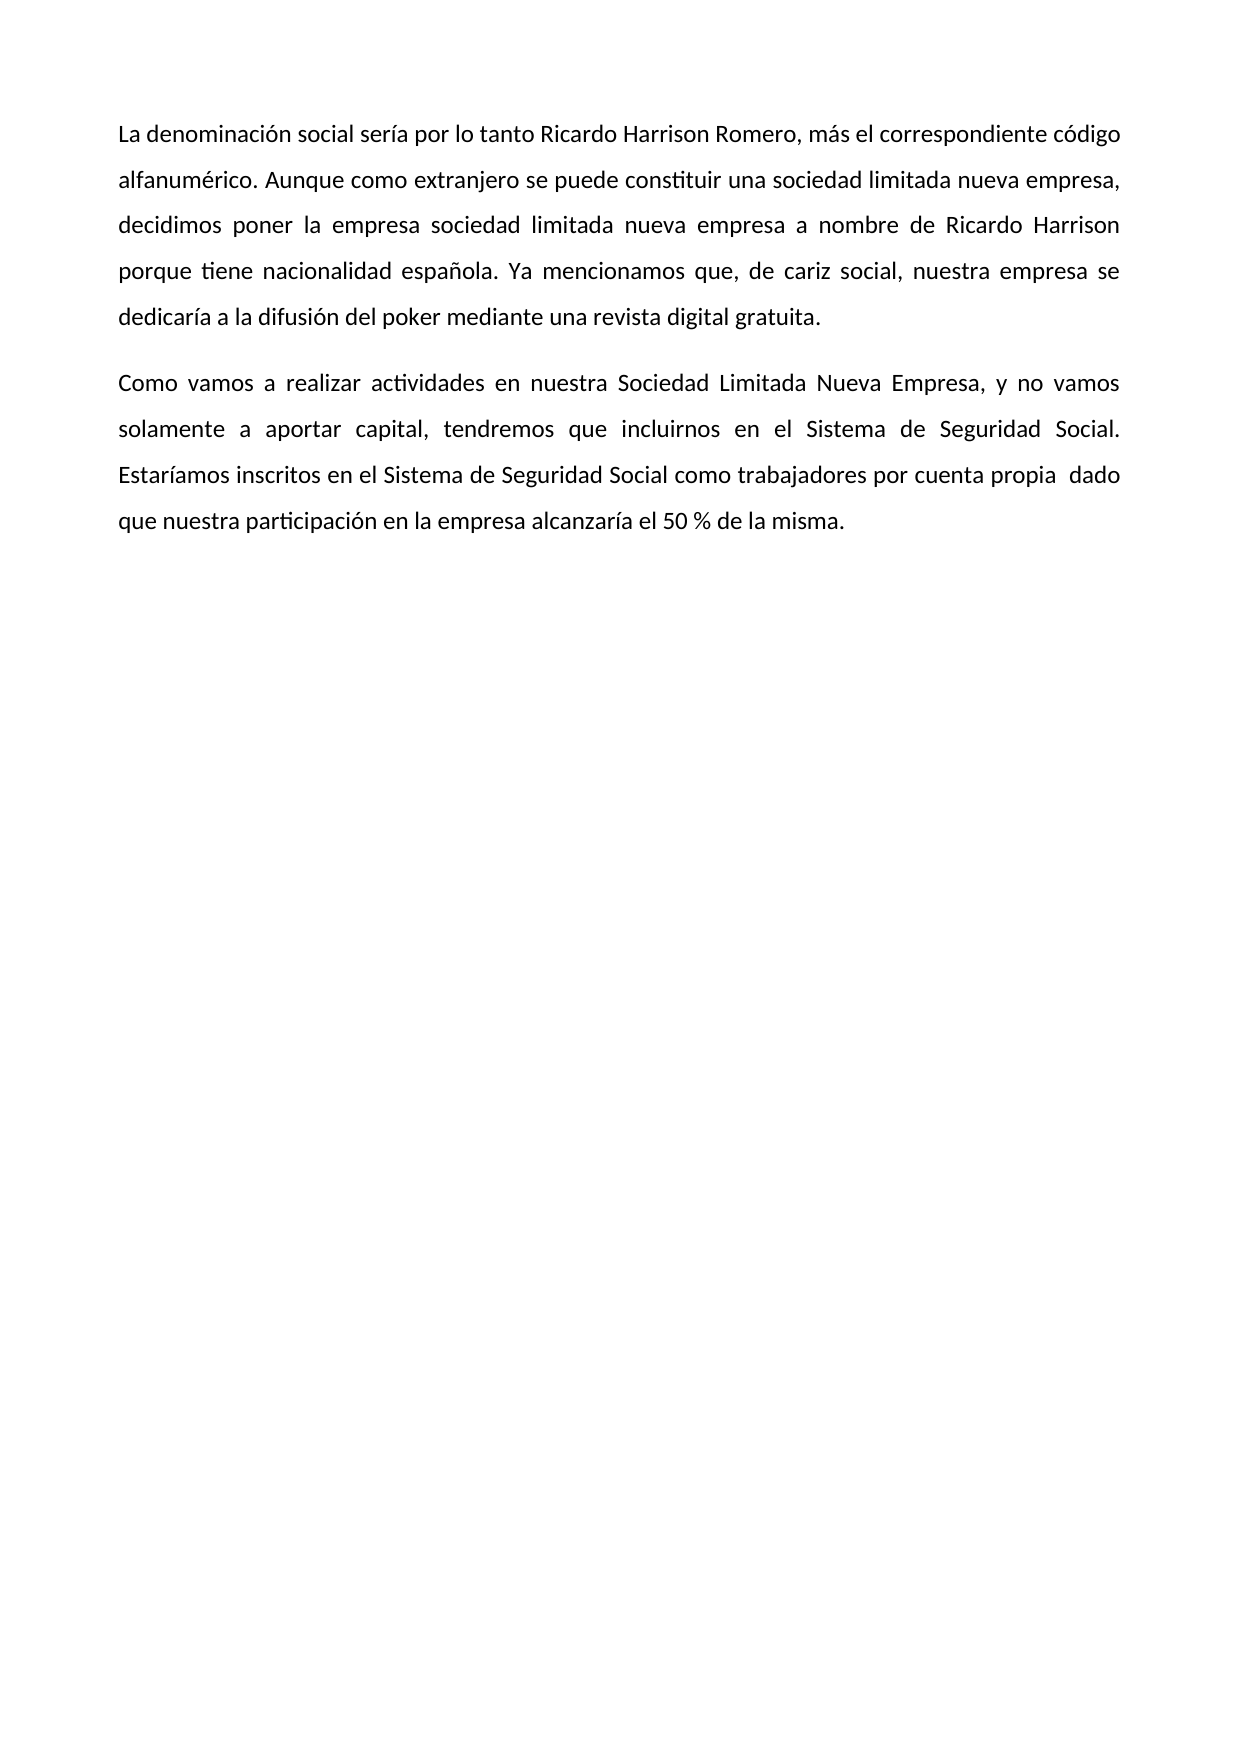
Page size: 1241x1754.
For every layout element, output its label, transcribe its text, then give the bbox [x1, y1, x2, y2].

text La denominación social sería por lo tanto Ricardo Harrison Romero, más el correspondiente código alfanumérico. Aunque como extranjero se puede constituir una sociedad limitada nueva empresa, decidimos poner la empresa sociedad limitada nueva empresa a nombre de Ricardo Harrison porque tiene nacionalidad española. Ya mencionamos que, de cariz social, nuestra empresa se dedicaría a la difusión del poker mediante una revista digital gratuita. [118, 118, 1122, 332]
text Como vamos a realizar actividades en nuestra Sociedad Limitada Nueva Empresa, y no vamos solamente a aportar capital, tendremos que incluirnos en el Sistema de Seguridad Social. Estaríamos inscritos en el Sistema de Seguridad Social como trabajadores por cuenta propia dado que nuestra participación en la empresa alcanzaría el 50 % de la misma. [118, 368, 1122, 535]
